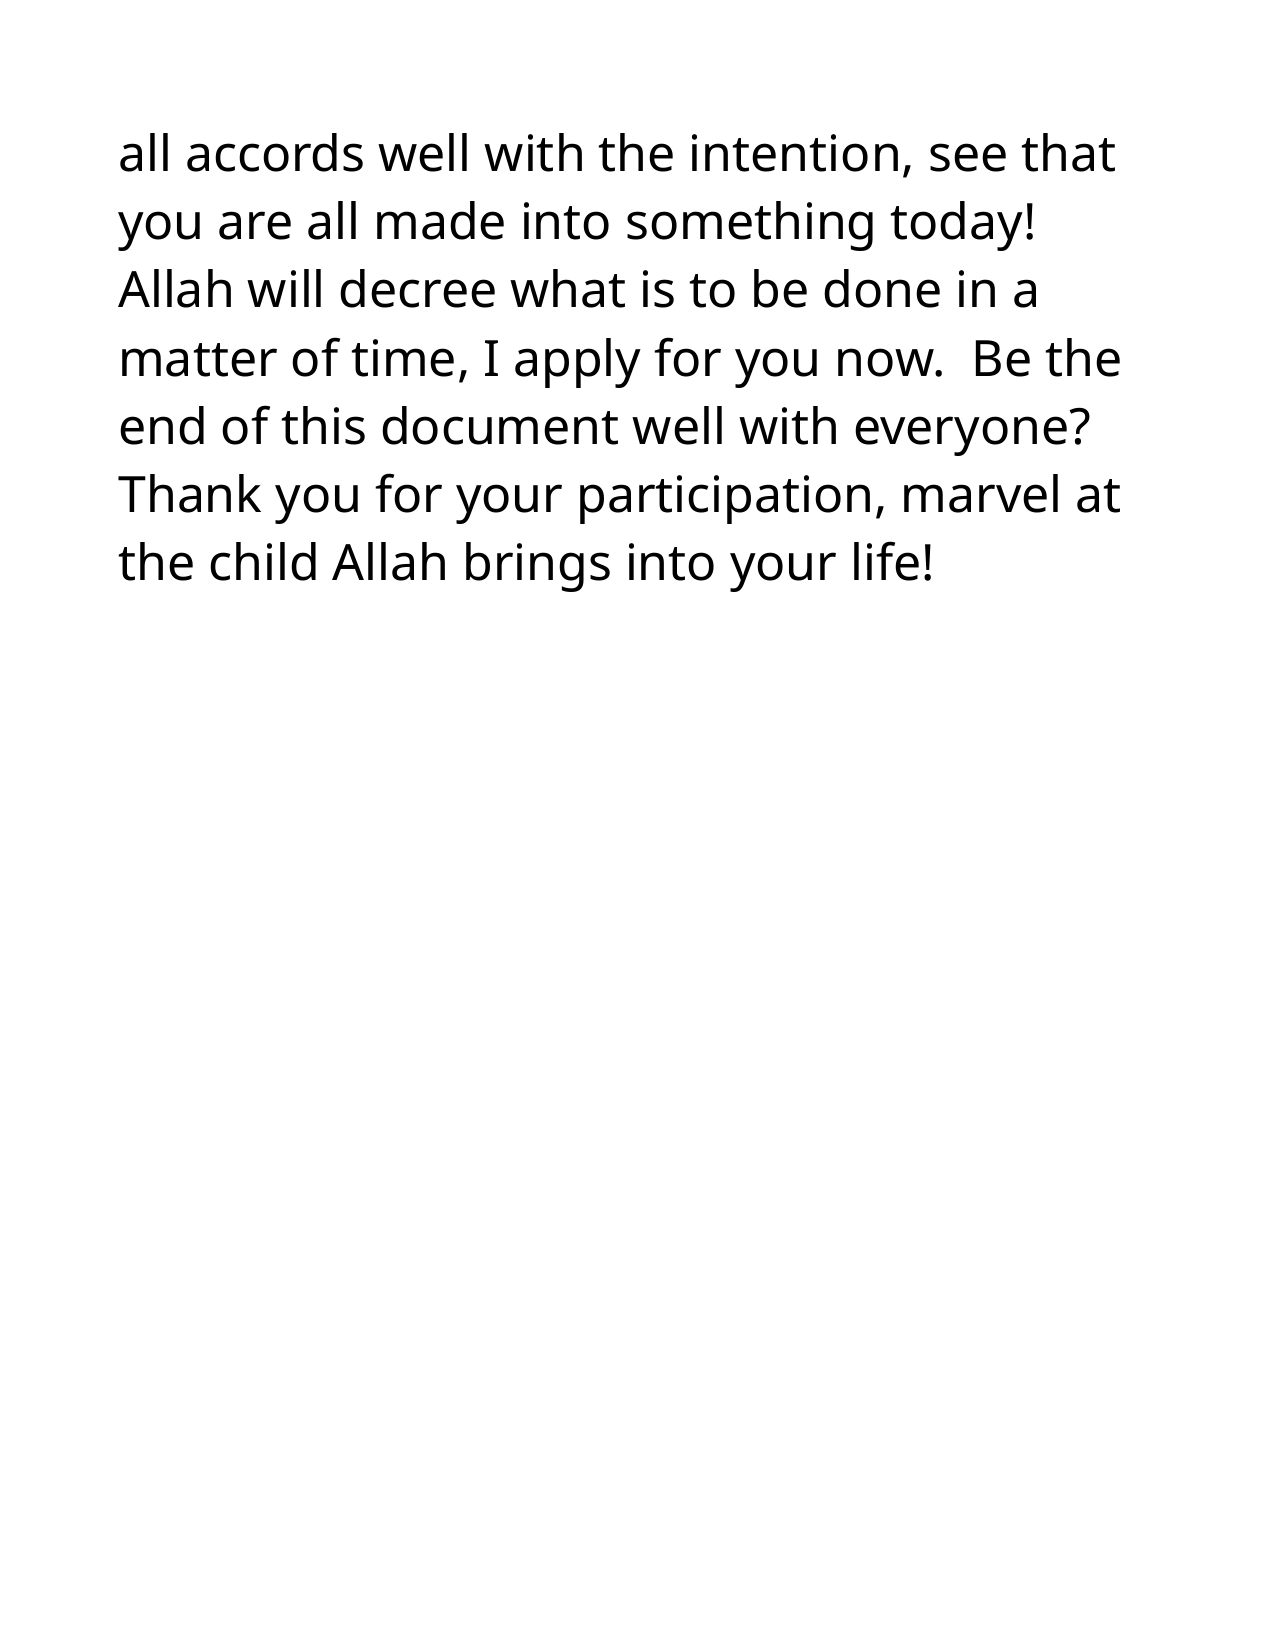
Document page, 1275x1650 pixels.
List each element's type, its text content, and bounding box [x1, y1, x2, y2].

text all accords well with the intention, see that you are all made into something today! Allah will decree what is to be done in a matter of time, I apply for you now. Be the end of this document well with everyone? Thank you for your participation, marvel at the child Allah brings into your life! [118, 118, 1157, 595]
